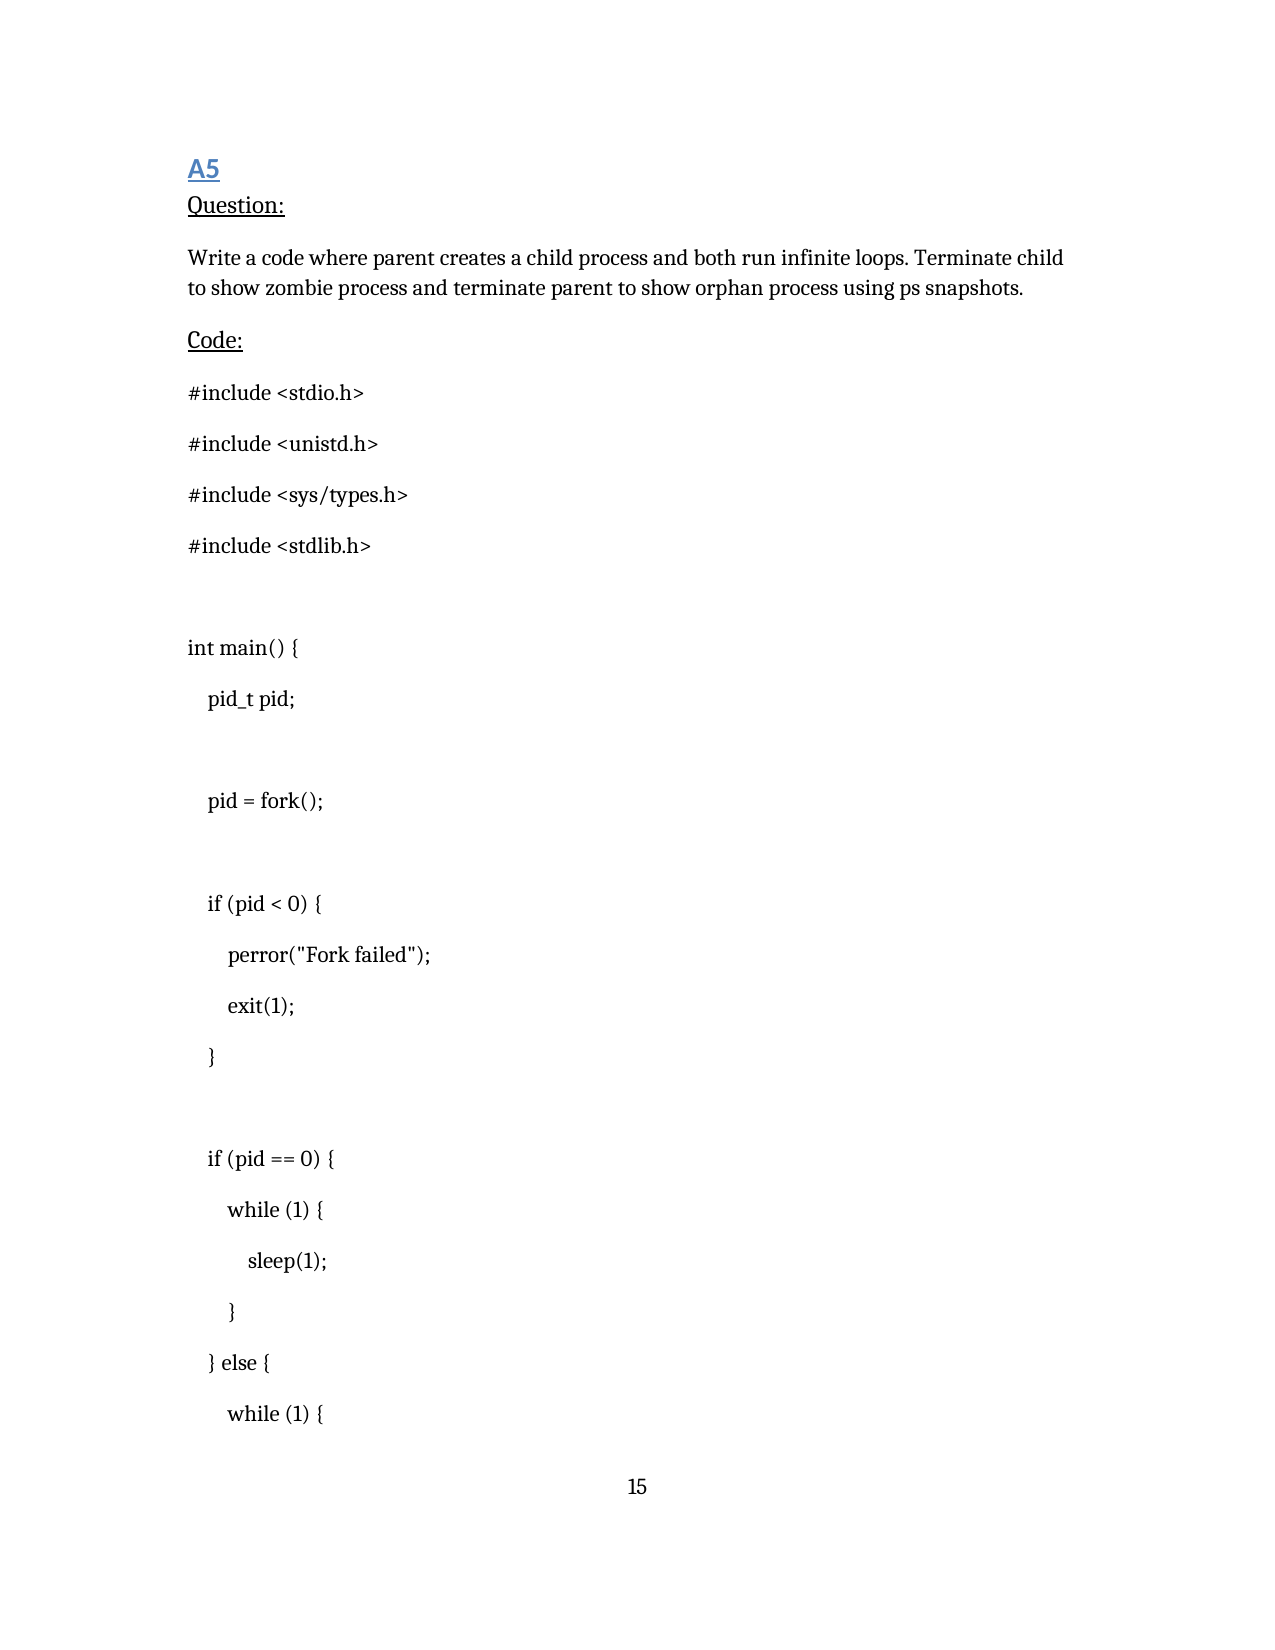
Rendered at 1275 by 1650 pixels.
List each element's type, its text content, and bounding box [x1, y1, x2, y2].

text #include <unistd.h> [187, 431, 1087, 457]
text if (pid == 0) { [187, 1146, 1087, 1172]
text } [187, 1043, 1087, 1070]
text while (1) { [187, 1401, 1087, 1427]
text } [187, 1299, 1087, 1325]
text #include <sys/types.h> [187, 482, 1087, 508]
text #include <stdio.h> [187, 380, 1087, 406]
text perror("Fork failed"); [187, 941, 1087, 968]
text if (pid < 0) { [187, 890, 1087, 917]
text #include <stdlib.h> [187, 533, 1087, 559]
text while (1) { [187, 1197, 1087, 1223]
text Question: [187, 191, 1087, 220]
text pid = fork(); [187, 788, 1087, 814]
text exit(1); [187, 992, 1087, 1019]
text } else { [187, 1350, 1087, 1376]
text Write a code where parent creates a child process and both run infinite loops. Terminate child to show zombie process and terminate parent to show orphan process using ps snapshots. [187, 245, 1087, 301]
text pid_t pid; [187, 686, 1087, 712]
text sleep(1); [187, 1248, 1087, 1274]
text int main() { [187, 635, 1087, 661]
subtitle A5 [187, 150, 1087, 186]
text Code: [187, 326, 1087, 355]
